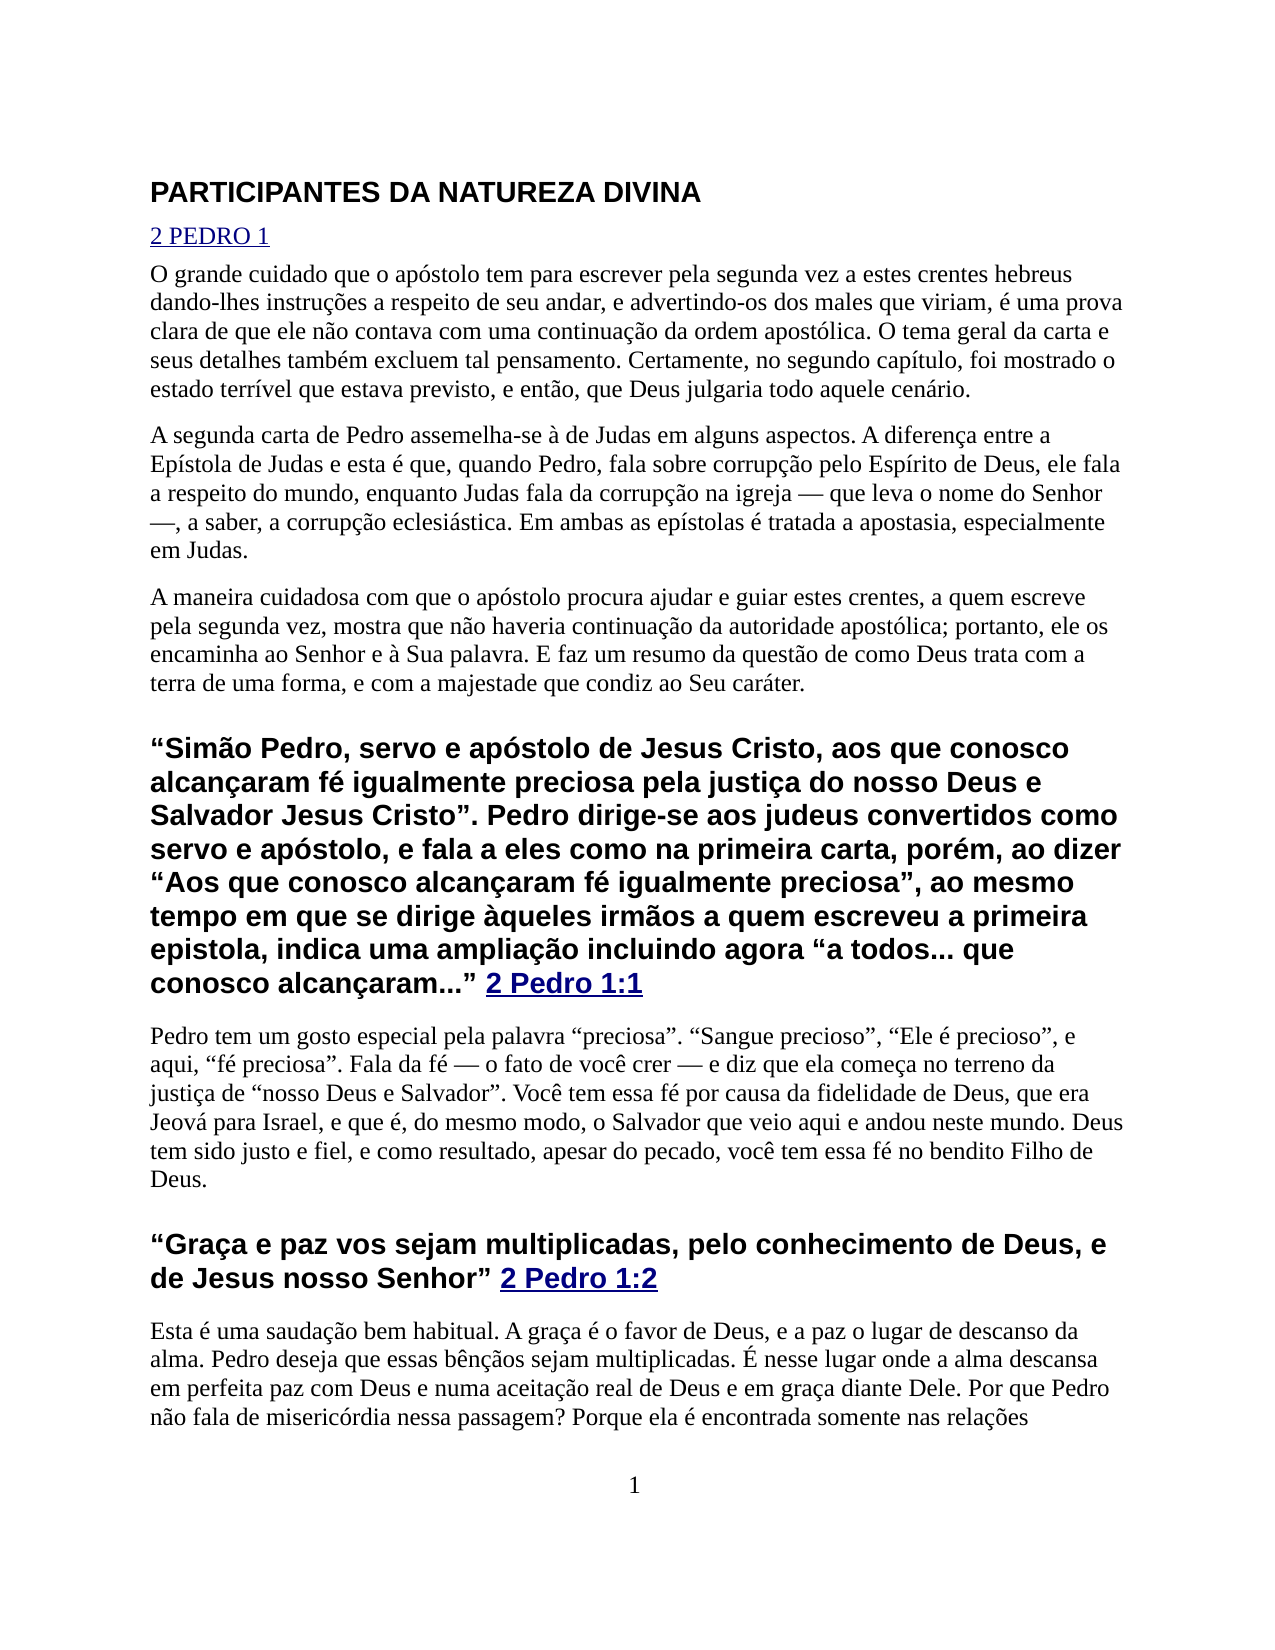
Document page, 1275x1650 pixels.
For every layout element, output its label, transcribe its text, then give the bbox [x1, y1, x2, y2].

subtitle “Simão Pedro, servo e apóstolo de Jesus Cristo, aos que conosco alcançaram fé igualmente preciosa pela justiça do nosso Deus e Salvador Jesus Cristo”. Pedro dirige-se aos judeus convertidos como servo e apóstolo, e fala a eles como na primeira carta, porém, ao dizer “Aos que conosco alcançaram fé igualmente preciosa”, ao mesmo tempo em que se dirige àqueles irmãos a quem escreveu a primeira epistola, indica uma ampliação incluindo agora “a todos... que conosco alcançaram...” 2 Pedro 1:1 [150, 731, 1125, 999]
text A maneira cuidadosa com que o apóstolo procura ajudar e guiar estes crentes, a quem escreve pela segunda vez, mostra que não haveria continuação da autoridade apostólica; portanto, ele os encaminha ao Senhor e à Sua palavra. E faz um resumo da questão de como Deus trata com a terra de uma forma, e com a majestade que condiz ao Seu caráter. [150, 582, 1125, 697]
text O grande cuidado que o apóstolo tem para escrever pela segunda vez a estes crentes hebreus dando-lhes instruções a respeito de seu andar, e advertindo-os dos males que viriam, é uma prova clara de que ele não contava com uma continuação da ordem apostólica. O tema geral da carta e seus detalhes também excluem tal pensamento. Certamente, no segundo capítulo, foi mostrado o estado terrível que estava previsto, e então, que Deus julgaria todo aquele cenário. [150, 259, 1125, 402]
subtitle PARTICIPANTES DA NATUREZA DIVINA [150, 175, 1125, 208]
text Pedro tem um gosto especial pela palavra “preciosa”. “Sangue precioso”, “Ele é precioso”, e aqui, “fé preciosa”. Fala da fé — o fato de você crer — e diz que ela começa no terreno da justiça de “nosso Deus e Salvador”. Você tem essa fé por causa da fidelidade de Deus, que era Jeová para Israel, e que é, do mesmo modo, o Salvador que veio aqui e andou neste mundo. Deus tem sido justo e fiel, e como resultado, apesar do pecado, você tem essa fé no bendito Filho de Deus. [150, 1021, 1125, 1193]
text 2 PEDRO 1 [150, 221, 1125, 250]
subtitle “Graça e paz vos sejam multiplicadas, pelo conhecimento de Deus, e de Jesus nosso Senhor” 2 Pedro 1:2 [150, 1227, 1125, 1294]
text Esta é uma saudação bem habitual. A graça é o favor de Deus, e a paz o lugar de descanso da alma. Pedro deseja que essas bênçãos sejam multiplicadas. É nesse lugar onde a alma descansa em perfeita paz com Deus e numa aceitação real de Deus e em graça diante Dele. Por que Pedro não fala de misericórdia nessa passagem? Porque ela é encontrada somente nas relações [150, 1316, 1125, 1431]
text A segunda carta de Pedro assemelha-se à de Judas em alguns aspectos. A diferença entre a Epístola de Judas e esta é que, quando Pedro, fala sobre corrupção pelo Espírito de Deus, ele fala a respeito do mundo, enquanto Judas fala da corrupção na igreja — que leva o nome do Senhor —, a saber, a corrupção eclesiástica. Em ambas as epístolas é tratada a apostasia, especialmente em Judas. [150, 420, 1125, 564]
